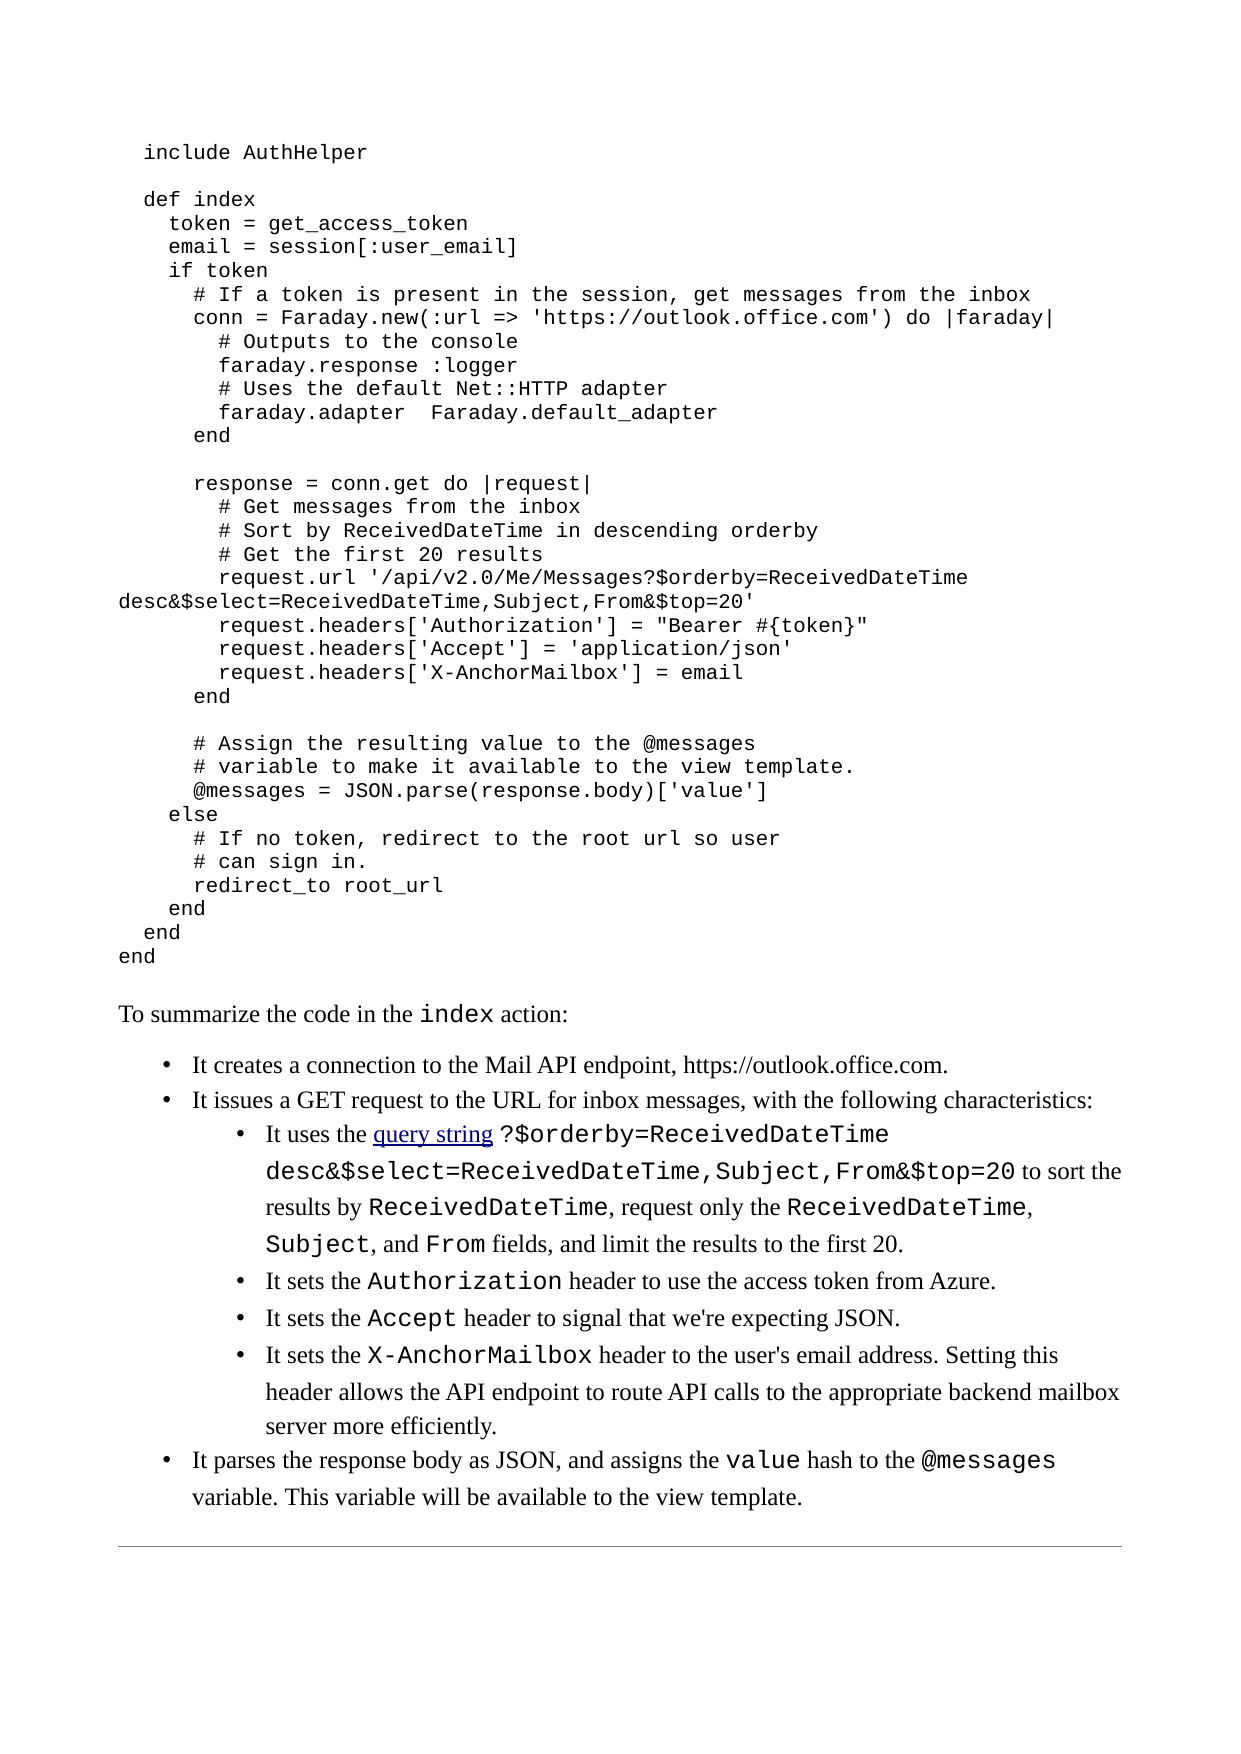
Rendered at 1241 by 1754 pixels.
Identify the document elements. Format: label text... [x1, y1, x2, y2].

text end [118, 946, 1122, 969]
text end [118, 922, 1122, 946]
text # Get messages from the inbox [118, 496, 1122, 520]
list It sets the Authorization header to use the access token from Azure. [236, 1266, 1122, 1297]
text # If no token, redirect to the root url so user [118, 827, 1122, 851]
text token = get_access_token [118, 213, 1122, 236]
text if token [118, 260, 1122, 284]
list It sets the X-AnchorMailbox header to the user's email address. Setting this header allows the API endpoint to route API calls to the appropriate backend mailbox server more efficiently. [236, 1340, 1122, 1440]
text def index [118, 189, 1122, 213]
text # variable to make it available to the view template. [118, 757, 1122, 780]
text # can sign in. [118, 851, 1122, 875]
text # Uses the default Net::HTTP adapter [118, 378, 1122, 402]
text request.headers['Accept'] = 'application/json' [118, 638, 1122, 662]
text To summarize the code in the index action: [118, 999, 1122, 1030]
text redirect_to root_url [118, 875, 1122, 898]
list It creates a connection to the Mail API endpoint, https://outlook.office.com. [162, 1050, 1122, 1079]
text else [118, 804, 1122, 827]
text request.url '/api/v2.0/Me/Messages?$orderby=ReceivedDateTime desc&$select=ReceivedDateTime,Subject,From&$top=20' [118, 567, 1122, 615]
list It sets the Accept header to signal that we're expecting JSON. [236, 1303, 1122, 1334]
text # Sort by ReceivedDateTime in descending orderby [118, 520, 1122, 544]
text response = conn.get do |request| [118, 473, 1122, 496]
text # Outputs to the console [118, 331, 1122, 354]
text # If a token is present in the session, get messages from the inbox [118, 284, 1122, 307]
text # Assign the resulting value to the @messages [118, 733, 1122, 757]
text faraday.adapter Faraday.default_adapter [118, 402, 1122, 426]
text request.headers['X-AnchorMailbox'] = email [118, 662, 1122, 686]
text end [118, 426, 1122, 449]
text faraday.response :logger [118, 354, 1122, 378]
text email = session[:user_email] [118, 236, 1122, 260]
list It parses the response body as JSON, and assigns the value hash to the @messages variable. This variable will be available to the view template. [162, 1446, 1122, 1511]
text request.headers['Authorization'] = "Bearer #{token}" [118, 615, 1122, 638]
text # Get the first 20 results [118, 544, 1122, 567]
text end [118, 898, 1122, 922]
text end [118, 686, 1122, 709]
text include AuthHelper [118, 142, 1122, 165]
list It uses the query string ?$orderby=ReceivedDateTime desc&$select=ReceivedDateTime,Subject,From&$top=20 to sort the results by ReceivedDateTime, request only the ReceivedDateTime, Subject, and From fields, and limit the results to the first 20. [236, 1119, 1122, 1260]
text conn = Faraday.new(:url => 'https://outlook.office.com') do |faraday| [118, 307, 1122, 331]
text @messages = JSON.parse(response.body)['value'] [118, 780, 1122, 804]
list It issues a GET request to the URL for inbox messages, with the following characteristics: [162, 1085, 1122, 1114]
